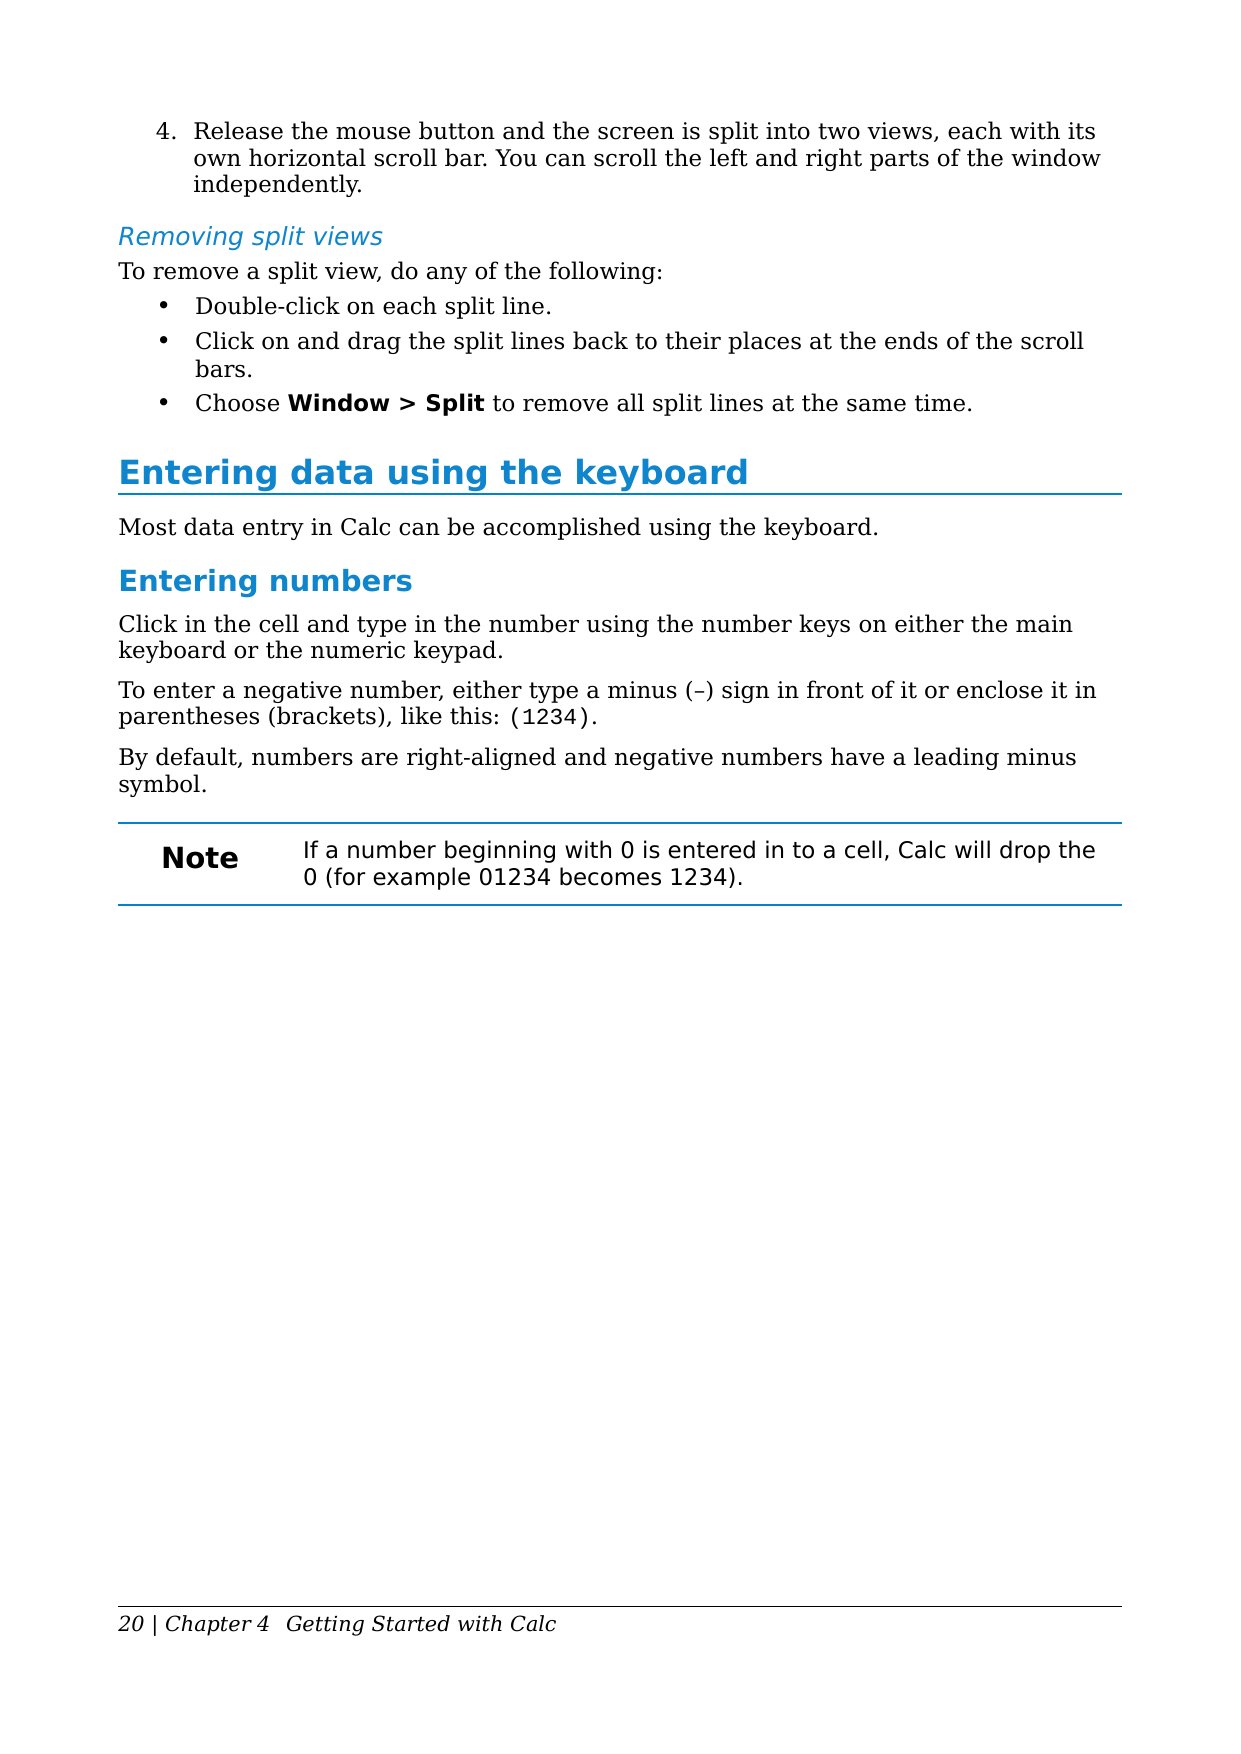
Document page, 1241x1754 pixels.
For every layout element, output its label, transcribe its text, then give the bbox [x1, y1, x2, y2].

subtitle Entering numbers [118, 564, 1122, 598]
text To enter a negative number, either type a minus (–) sign in front of it or enclose it in parentheses (brackets), like this: (1234). [118, 677, 1122, 732]
list To remove a split view, do any of the following: [118, 258, 1122, 285]
list Double-click on each split line. [156, 291, 1122, 320]
list Click on and drag the split lines back to their places at the ends of the scroll bars. [156, 327, 1122, 382]
text Most data entry in Calc can be accomplished using the keyboard. [118, 514, 1122, 540]
subtitle Entering data using the keyboard [118, 454, 1122, 493]
table_header Note [118, 824, 281, 904]
list Choose Window > Split to remove all split lines at the same time. [156, 389, 1128, 418]
list Release the mouse button and the screen is split into two views, each with its own horizontal scroll bar. You can scroll the left and right parts of the window independently. [156, 118, 1122, 198]
text By default, numbers are right-aligned and negative numbers have a leading minus symbol. [118, 744, 1122, 797]
text Click in the cell and type in the number using the number keys on either the main keyboard or the numeric keypad. [118, 611, 1122, 664]
table_header If a number beginning with 0 is entered in to a cell, Calc will drop the 0 (for example 01234 becomes 1234). [281, 824, 1122, 904]
subtitle Removing split views [118, 222, 1122, 252]
